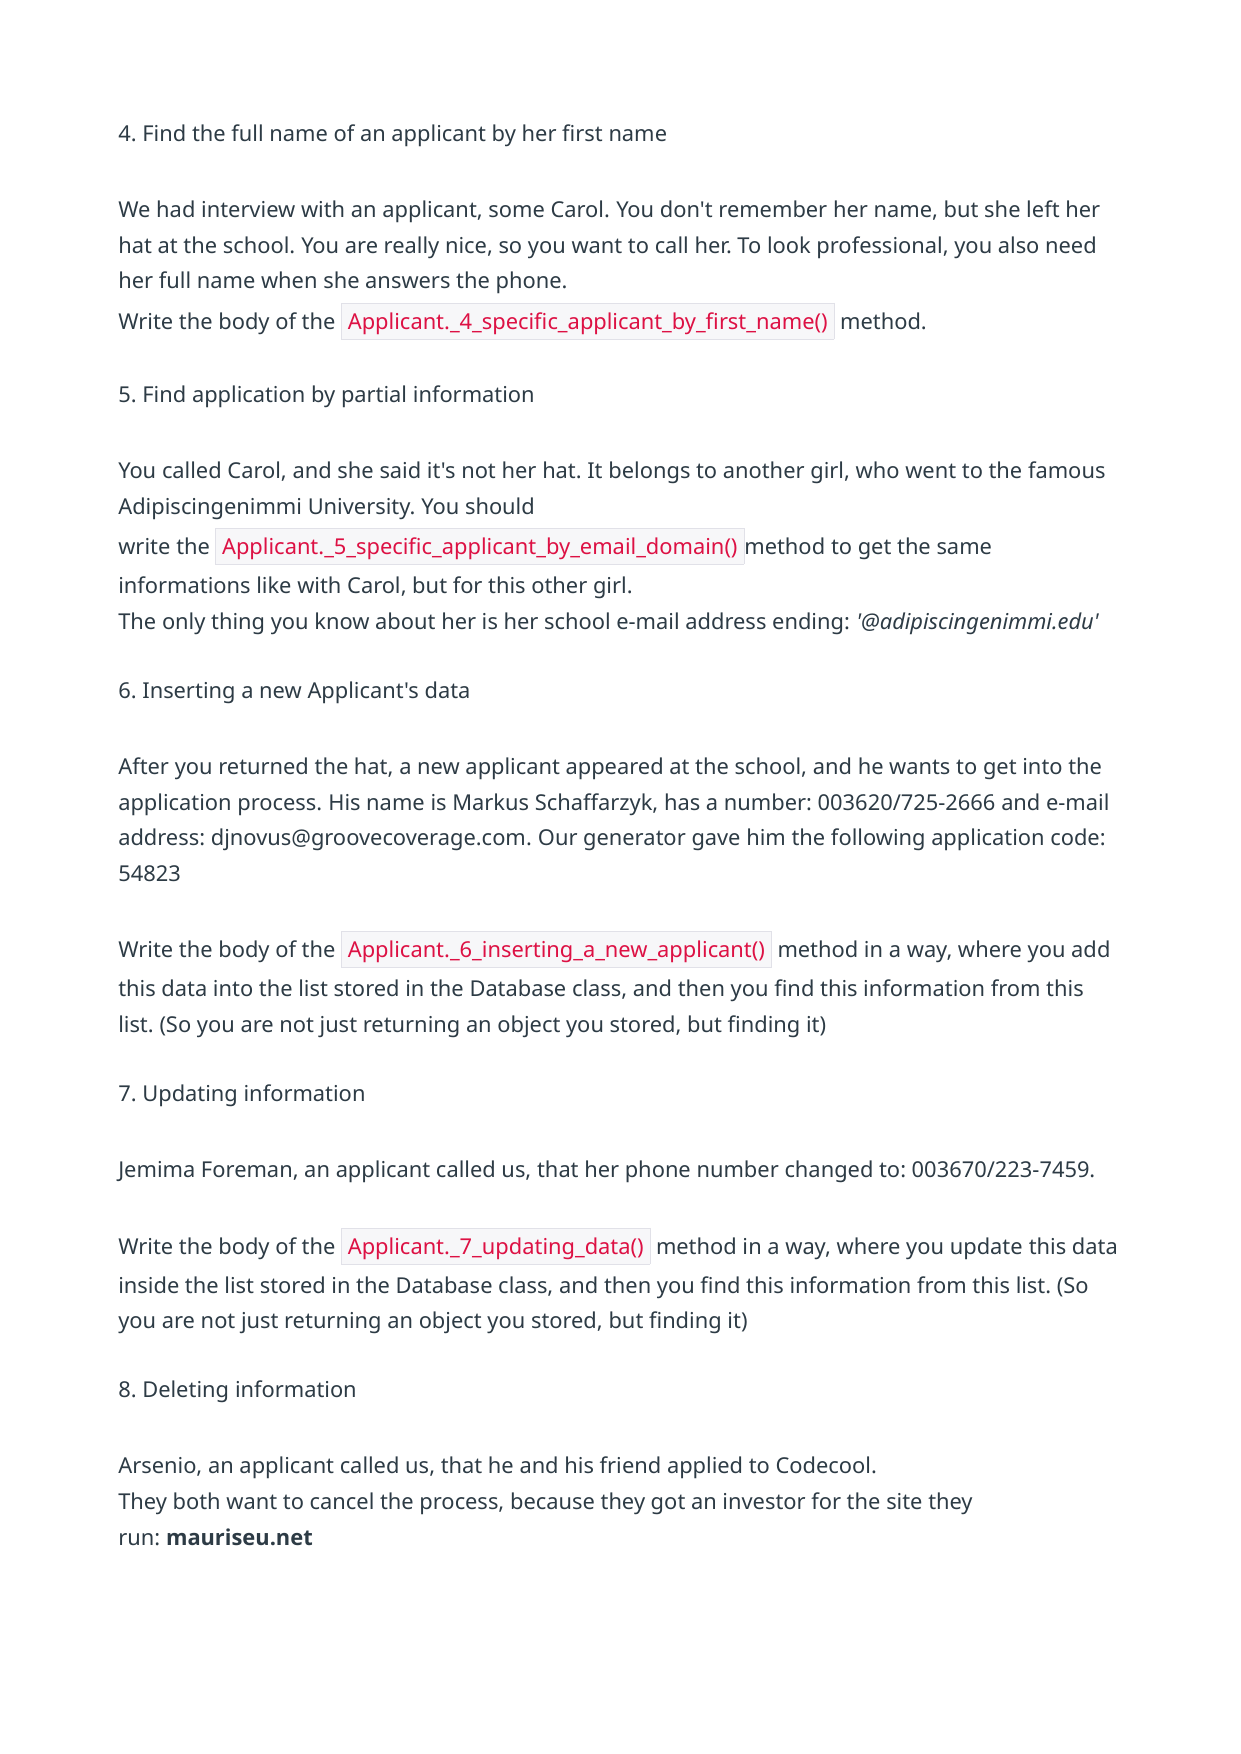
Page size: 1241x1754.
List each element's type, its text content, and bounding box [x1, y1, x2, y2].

subtitle 6. Inserting a new Applicant's data [118, 675, 1122, 705]
text You called Carol, and she said it's not her hat. It belongs to another girl, who went to the famous Adipiscingenimmi University. You should write the Applicant._5_specific_applicant_by_email_domain()method to get the same informations like with Carol, but for this other girl. The only thing you know about her is her school e-mail address ending: '@adipiscingenimmi.edu' [118, 455, 1122, 636]
text After you returned the hat, a new applicant appeared at the school, and he wants to get into the application process. His name is Markus Schaffarzyk, has a number: 003620/725-2666 and e-mail address: djnovus@groovecoverage.com. Our generator gave him the following application code: 54823 [118, 751, 1122, 888]
text Write the body of the Applicant._6_inserting_a_new_applicant() method in a way, where you add this data into the list stored in the Database class, and then you find this information from this list. (So you are not just returning an object you stored, but finding it) [118, 931, 1122, 1039]
subtitle 7. Updating information [118, 1078, 1122, 1108]
subtitle 4. Find the full name of an applicant by her first name [118, 118, 1122, 148]
text Arsenio, an applicant called us, that he and his friend applied to Codecool. They both want to cancel the process, because they got an investor for the site they run: mauriseu.net [118, 1450, 1122, 1552]
text Jemima Foreman, an applicant called us, that her phone number changed to: 003670/223-7459. [118, 1154, 1122, 1184]
subtitle 5. Find application by partial information [118, 379, 1122, 409]
text Write the body of the Applicant._7_updating_data() method in a way, where you update this data inside the list stored in the Database class, and then you find this information from this list. (So you are not just returning an object you stored, but finding it) [118, 1227, 1122, 1335]
subtitle 8. Deleting information [118, 1374, 1122, 1404]
text We had interview with an applicant, some Carol. You don't remember her name, but she left her hat at the school. You are really nice, so you want to call her. To look professional, you also need her full name when she answers the phone. Write the body of the Applicant._4_specific_applicant_by_first_name() method. [118, 194, 1122, 339]
